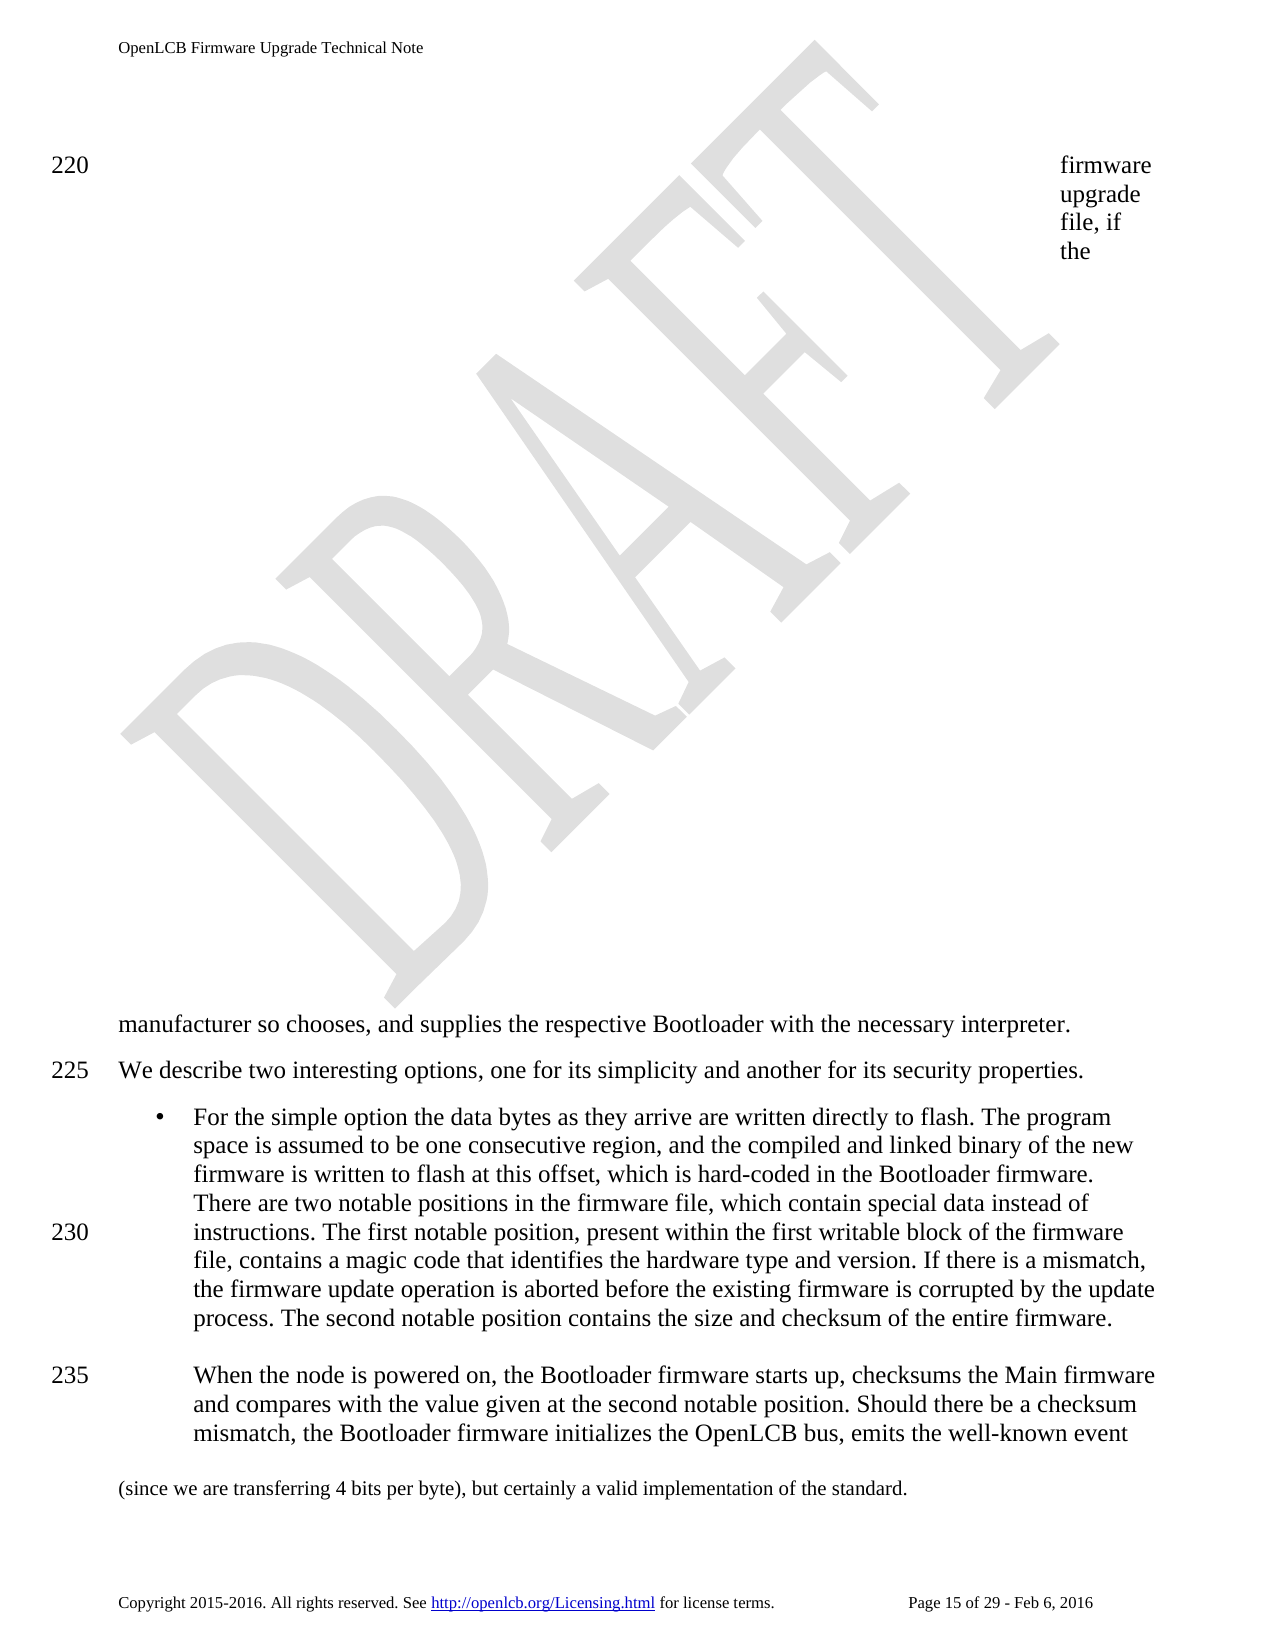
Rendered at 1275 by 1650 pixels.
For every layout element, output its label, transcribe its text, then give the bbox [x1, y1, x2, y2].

text We describe two interesting options, one for its simplicity and another for its security properties. [118, 1055, 1157, 1084]
list For the simple option the data bytes as they arrive are written directly to flash. The program space is assumed to be one consecutive region, and the compiled and linked binary of the new firmware is written to flash at this offset, which is hard-coded in the Bootloader firmware. There are two notable positions in the firmware file, which contain special data instead of instructions. The first notable position, present within the first writable block of the firmware file, contains a magic code that identifies the hardware type and version. If there is a mismatch, the firmware update operation is aborted before the existing firmware is corrupted by the update process. The second notable position contains the size and checksum of the entire firmware. When the node is powered on, the Bootloader firmware starts up, checksums the Main firmware and compares with the value given at the second notable position. Should there be a checksum mismatch, the Bootloader firmware initializes the OpenLCB bus, emits the well-known event [156, 1102, 1157, 1447]
text For example it is valid to have a HEX file be the firmware upgrade data file; the interpretation of the HEX file contents would be up to the receiving node (i.e. the Bootloader firmware). This is not particularly efficient use of bus bandwidth (since we are transferring 4 bits per byte), but certainly a valid implementation of the standard. [118, 1476, 1157, 1500]
text firmware upgrade file, if the manufacturer so chooses, and supplies the respective Bootloader with the necessary interpreter. [118, 150, 1157, 1037]
